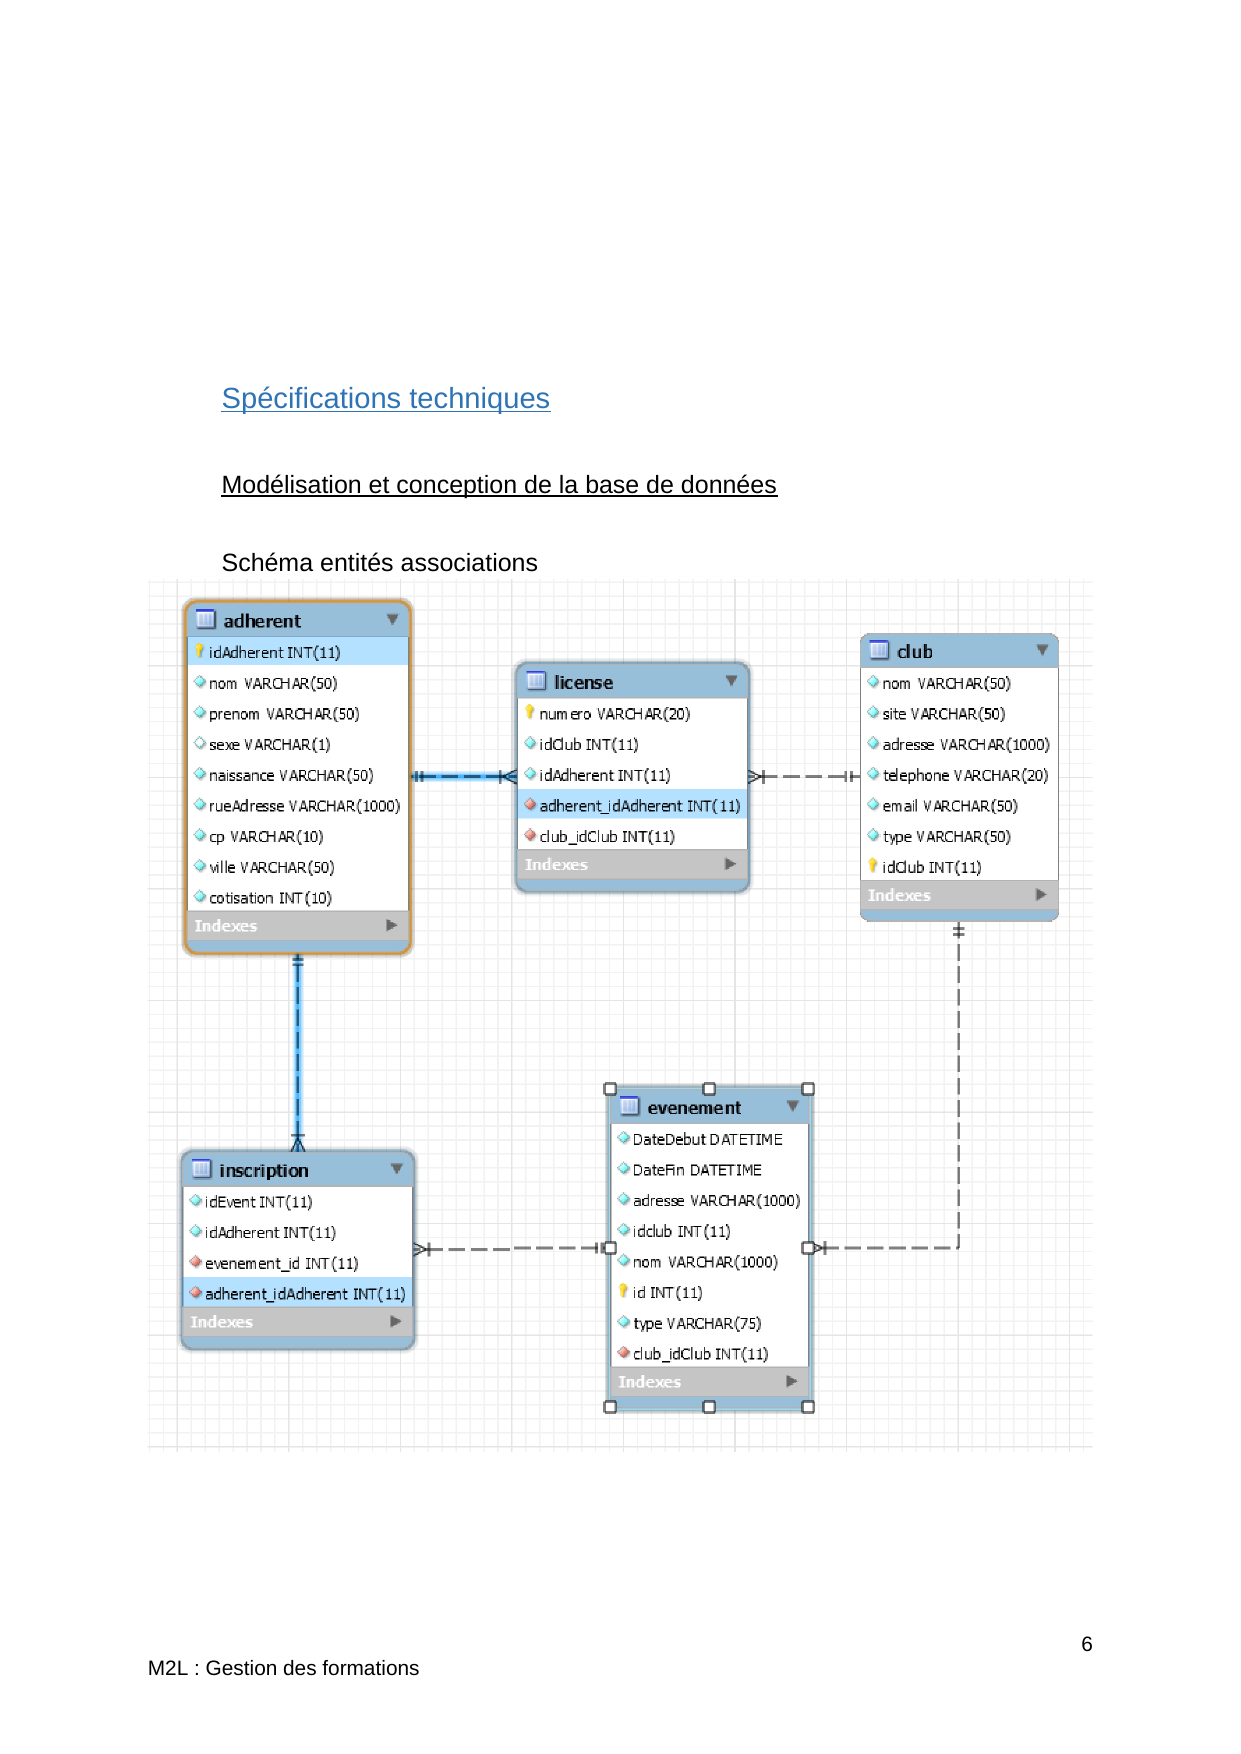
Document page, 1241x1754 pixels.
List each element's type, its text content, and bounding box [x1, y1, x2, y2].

subtitle Modélisation et conception de la base de données [221, 470, 1093, 499]
subtitle Spécifications techniques [148, 381, 1093, 415]
picture [147, 579, 1093, 1452]
subtitle Schéma entités associations [221, 548, 1093, 577]
